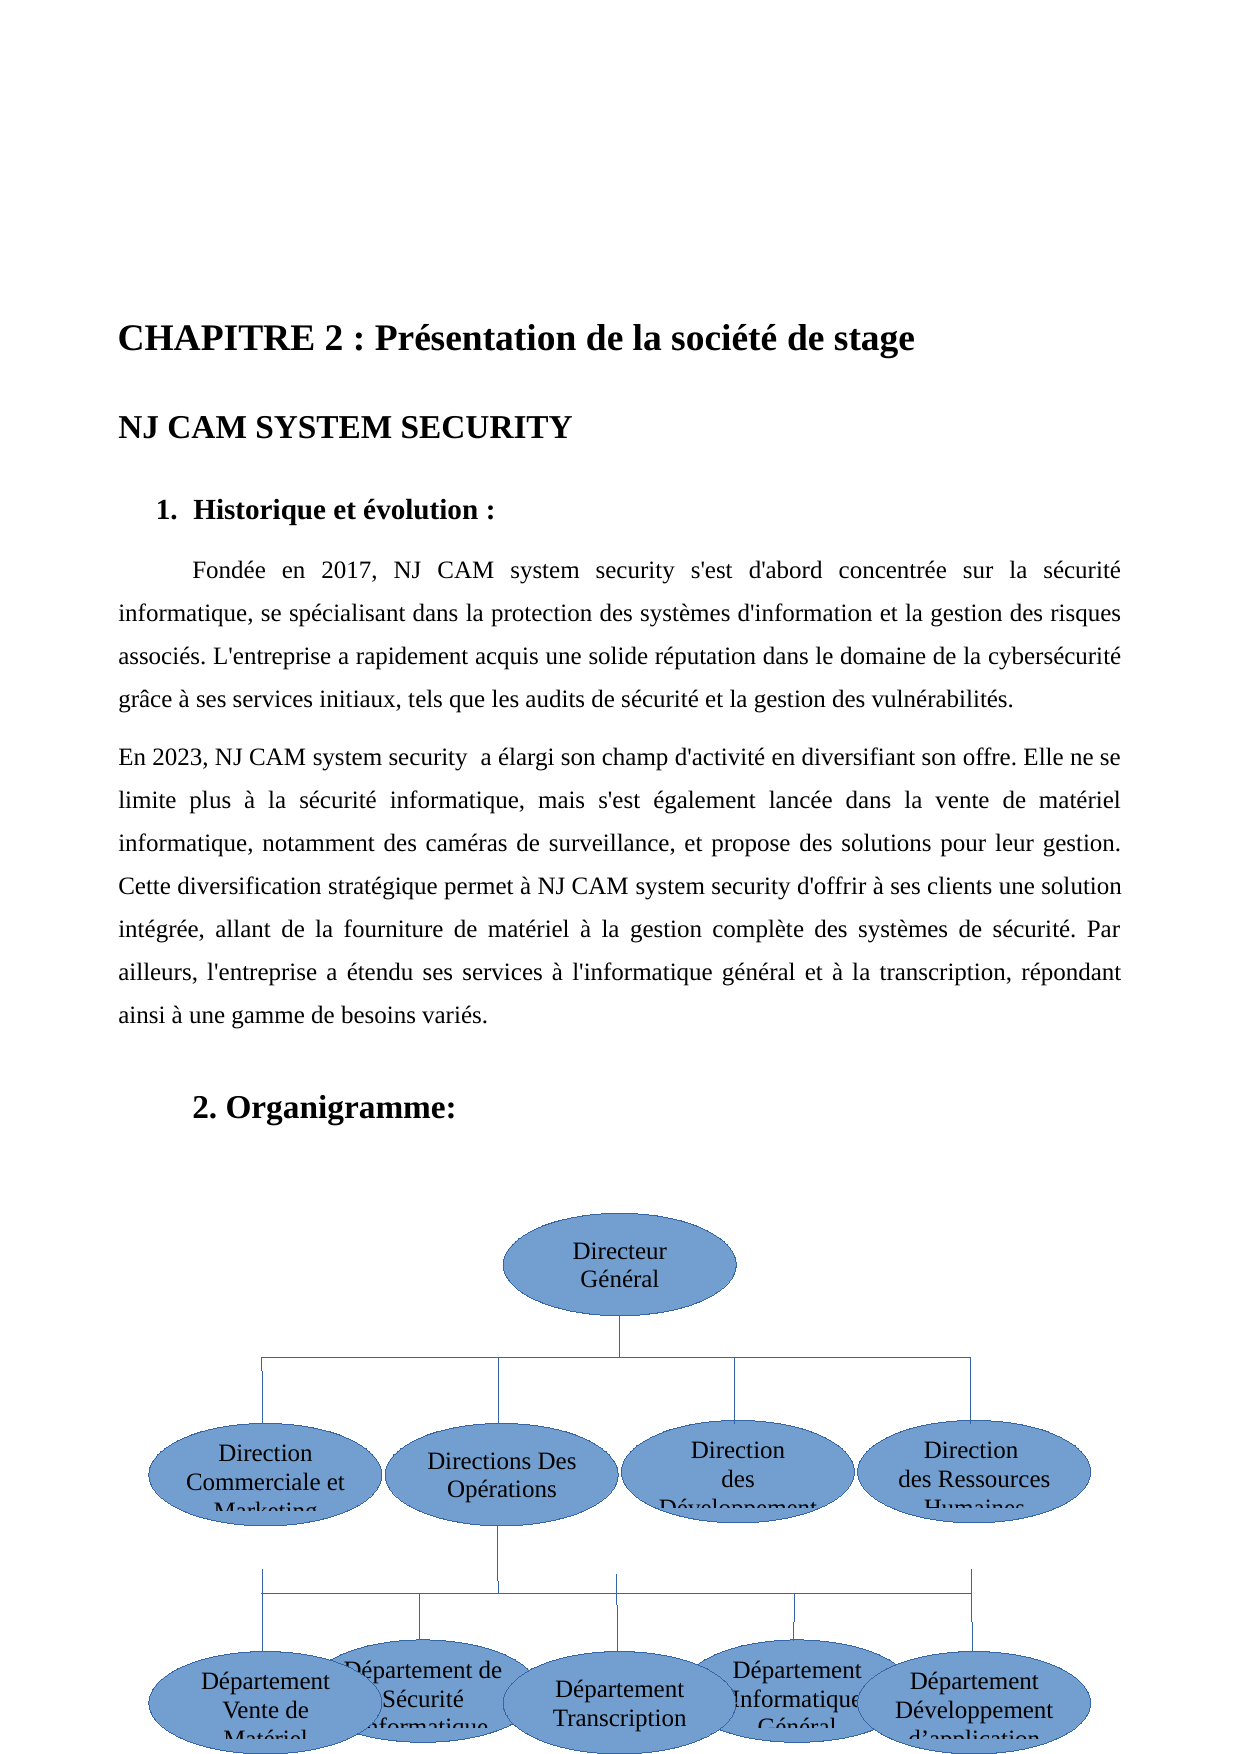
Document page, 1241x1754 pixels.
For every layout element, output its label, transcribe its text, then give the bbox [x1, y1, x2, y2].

list Direction [183, 1438, 348, 1467]
list des Ressources [892, 1464, 1056, 1493]
subtitle NJ CAM SYSTEM SECURITY [118, 407, 1122, 446]
list Marketing [183, 1496, 348, 1511]
list Direction [655, 1435, 820, 1464]
list Développement [892, 1695, 1056, 1724]
list Département [892, 1666, 1056, 1695]
list Directions Des [419, 1446, 584, 1474]
text Fondée en 2017, NJ CAM system security s'est d'abord concentrée sur la sécurité informatique, se spécialisant dans la protection des systèmes d'information et la gestion des risques associés. L'entreprise a rapidement acquis une solide réputation dans le domaine de la cybersécurité grâce à ses services initiaux, tels que les audits de sécurité et la gestion des vulnérabilités. [118, 555, 1122, 713]
list Département [714, 1655, 879, 1684]
list d’application [892, 1724, 1056, 1739]
list Transcription [537, 1703, 702, 1731]
list Informatique [729, 1684, 864, 1712]
list Sécurité [375, 1684, 505, 1712]
subtitle Historique et évolution : [156, 492, 1122, 526]
list Général [724, 1712, 870, 1727]
list Département de [340, 1655, 505, 1684]
list Commerciale et [183, 1467, 348, 1496]
list des Développement [655, 1464, 820, 1508]
list Humaines [892, 1493, 1056, 1508]
subtitle CHAPITRE 2 : Présentation de la société de stage [117, 316, 1122, 359]
text 2. Organigramme: [118, 1087, 1122, 1125]
list Informatique [374, 1712, 505, 1727]
text En 2023, NJ CAM system security a élargi son champ d'activité en diversifiant son offre. Elle ne se limite plus à la sécurité informatique, mais s'est également lancée dans la vente de matériel informatique, notamment des caméras de surveillance, et propose des solutions pour leur gestion. Cette diversification stratégique permet à NJ CAM system security d'offrir à ses clients une solution intégrée, allant de la fourniture de matériel à la gestion complète des systèmes de sécurité. Par ailleurs, l'entreprise a étendu ses services à l'informatique général et à la transcription, répondant ainsi à une gamme de besoins variés. [118, 742, 1122, 1029]
list Département [537, 1674, 702, 1703]
list Opérations [419, 1474, 584, 1503]
list Département [183, 1666, 348, 1695]
list Directeur Général [537, 1236, 702, 1293]
list Vente de Matériel [183, 1695, 348, 1739]
list Direction [892, 1435, 1056, 1464]
